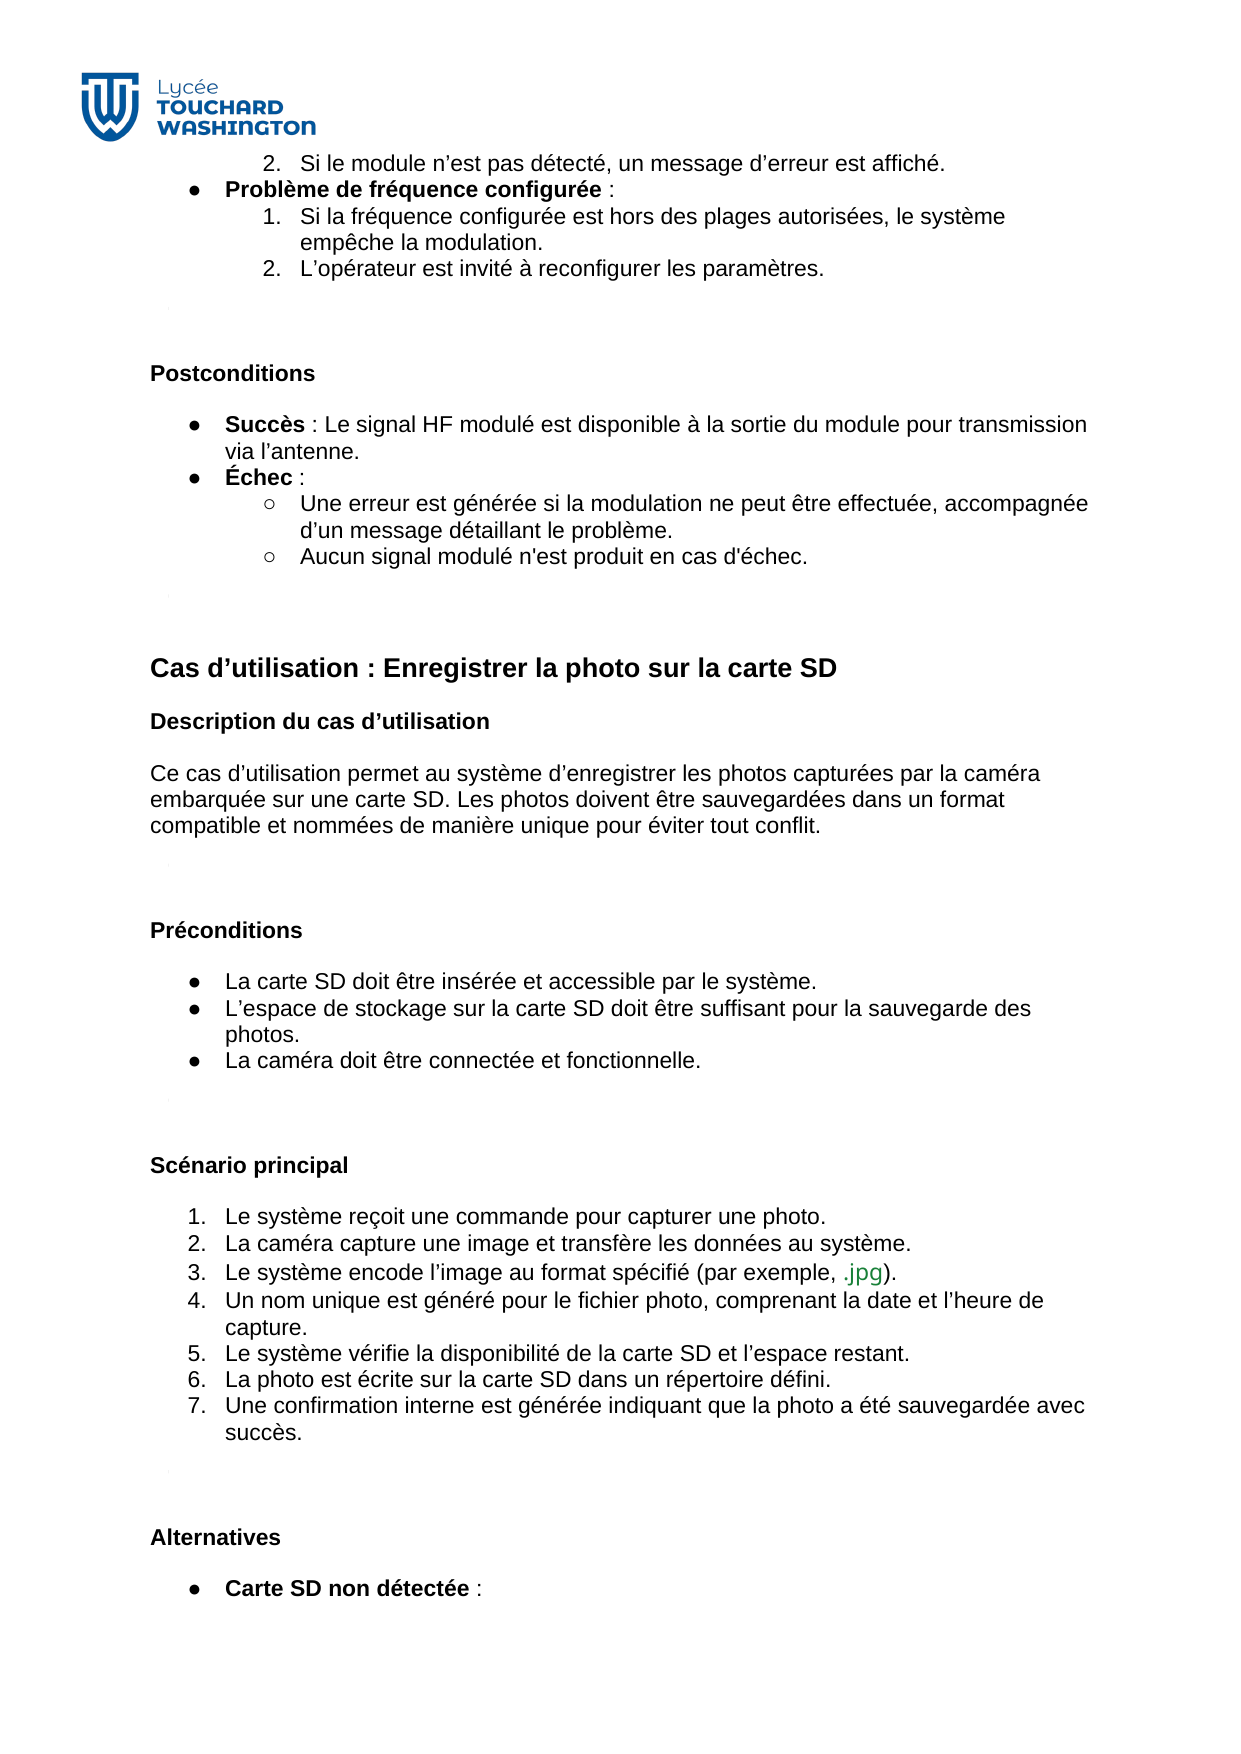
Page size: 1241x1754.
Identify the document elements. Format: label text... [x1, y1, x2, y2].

subtitle Alternatives [150, 1523, 1090, 1550]
list Une erreur est générée si la modulation ne peut être effectuée, accompagnée d’un message détaillant le problème. [262, 490, 1090, 543]
subtitle Scénario principal [150, 1152, 1090, 1178]
list Succès : Le signal HF modulé est disponible à la sortie du module pour transmission via l’antenne. [187, 411, 1090, 464]
subtitle Description du cas d’utilisation [150, 708, 1090, 734]
list Problème de fréquence configurée : [187, 176, 1090, 203]
list Carte SD non détectée : [187, 1575, 1090, 1601]
list Le système reçoit une commande pour capturer une photo. [187, 1203, 1090, 1229]
list La photo est écrite sur la carte SD dans un répertoire défini. [187, 1366, 1090, 1392]
list Un nom unique est généré pour le fichier photo, comprenant la date et l’heure de capture. [187, 1287, 1090, 1340]
picture [25, 18, 372, 196]
list La carte SD doit être insérée et accessible par le système. [187, 968, 1090, 994]
list L’espace de stockage sur la carte SD doit être suffisant pour la sauvegarde des photos. [187, 994, 1090, 1047]
list Le système vérifie la disponibilité de la carte SD et l’espace restant. [187, 1340, 1090, 1366]
subtitle Postconditions [150, 360, 1090, 386]
list La caméra doit être connectée et fonctionnelle. [187, 1047, 1090, 1073]
list Si le module n’est pas détecté, un message d’erreur est affiché. [262, 150, 1090, 176]
list La caméra capture une image et transfère les données au système. [187, 1229, 1090, 1256]
text Ce cas d’utilisation permet au système d’enregistrer les photos capturées par la caméra embarquée sur une carte SD. Les photos doivent être sauvegardées dans un format compatible et nommées de manière unique pour éviter tout conflit. [150, 759, 1090, 838]
list Le système encode l’image au format spécifié (par exemple, .jpg). [187, 1256, 1090, 1287]
subtitle Préconditions [150, 917, 1090, 943]
list Aucun signal modulé n'est produit en cas d'échec. [262, 543, 1090, 569]
list Échec : [187, 464, 1090, 490]
subtitle Cas d’utilisation : Enregistrer la photo sur la carte SD [150, 652, 1090, 683]
list Si la fréquence configurée est hors des plages autorisées, le système empêche la modulation. [262, 203, 1090, 255]
list Une confirmation interne est générée indiquant que la photo a été sauvegardée avec succès. [187, 1392, 1090, 1445]
list L’opérateur est invité à reconfigurer les paramètres. [262, 255, 1090, 282]
